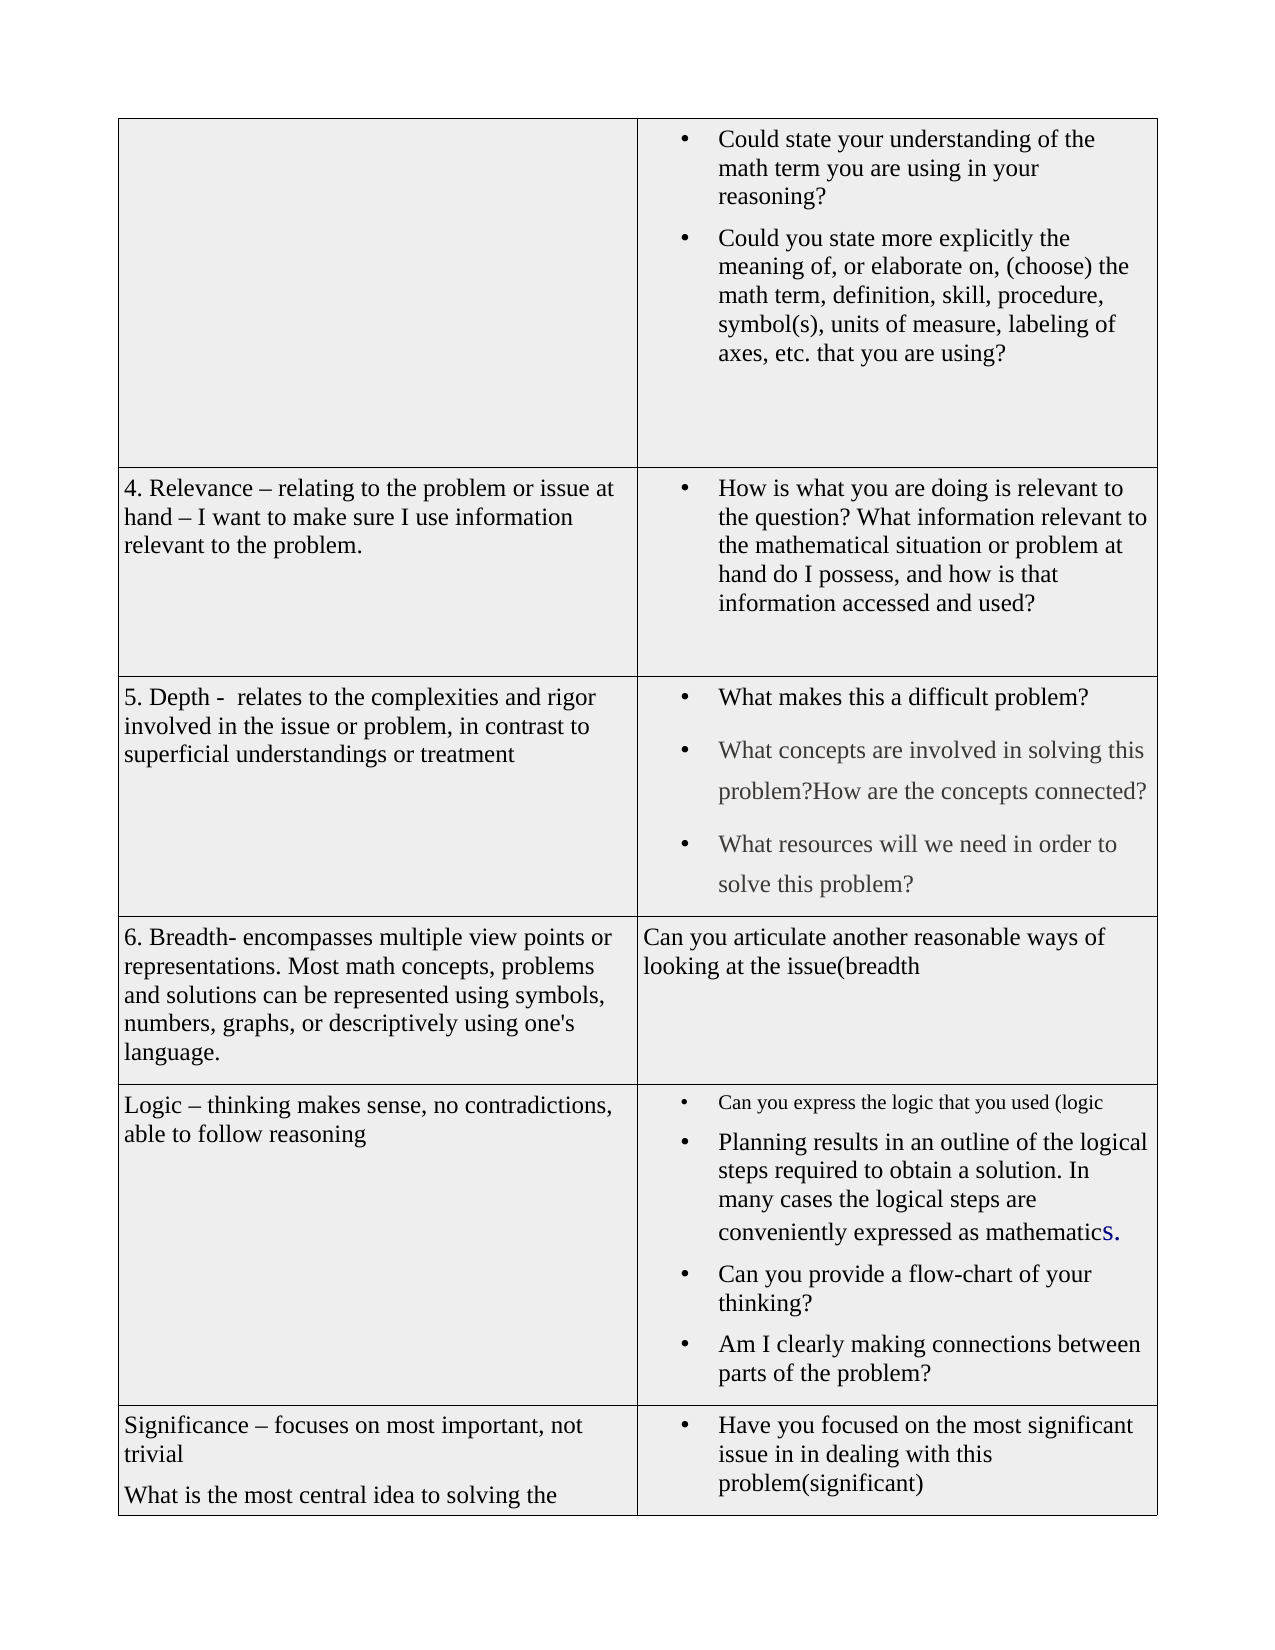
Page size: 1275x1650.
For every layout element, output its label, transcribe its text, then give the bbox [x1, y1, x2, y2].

table_cell What makes this a difficult problem? What concepts are involved in solving this problem?How are the concepts connected? What resources will we need in order to solve this problem? [638, 677, 1157, 916]
table_cell Could you be more precise? Am I being specific? Am I providing details? Do I need more details? Could you provide more details? Could be more exact or specific? Could state your understanding of the math term you are using in your reasoning? Could you state more explicitly the meaning of, or elaborate on, (choose) the math term, definition, skill, procedure, symbol(s), units of measure, labeling of axes, etc. that you are using? [638, 119, 1157, 467]
table_cell Have you focused on the most significant issue in in dealing with this problem(significant) What math concepts are basic in the problem? What information is important, what information can be ignored, and what additional information may be needed? [638, 1406, 1157, 1515]
table_cell Can you express the logic that you used (logic Planning results in an outline of the logical steps required to obtain a solution. In many cases the logical steps are conveniently expressed as mathematics. Can you provide a flow-chart of your thinking? Am I clearly making connections between parts of the problem? [638, 1085, 1157, 1405]
table_cell Significance – focuses on most important, not trivial What is the most central idea to solving the [119, 1406, 637, 1515]
table_cell 4. Relevance – relating to the problem or issue at hand – I want to make sure I use information relevant to the problem. [119, 468, 637, 676]
table_cell How is what you are doing is relevant to the question? What information relevant to the mathematical situation or problem at hand do I possess, and how is that information accessed and used? [638, 468, 1157, 676]
table_cell 6. Breadth- encompasses multiple view points or representations. Most math concepts, problems and solutions can be represented using symbols, numbers, graphs, or descriptively using one's language. [119, 917, 637, 1084]
table_cell [119, 119, 637, 467]
table_cell Logic – thinking makes sense, no contradictions, able to follow reasoning [119, 1085, 637, 1405]
table_cell Can you articulate another reasonable ways of looking at the issue(breadth [638, 917, 1157, 1084]
table_cell 5. Depth - relates to the complexities and rigor involved in the issue or problem, in contrast to superficial understandings or treatment [119, 677, 637, 916]
